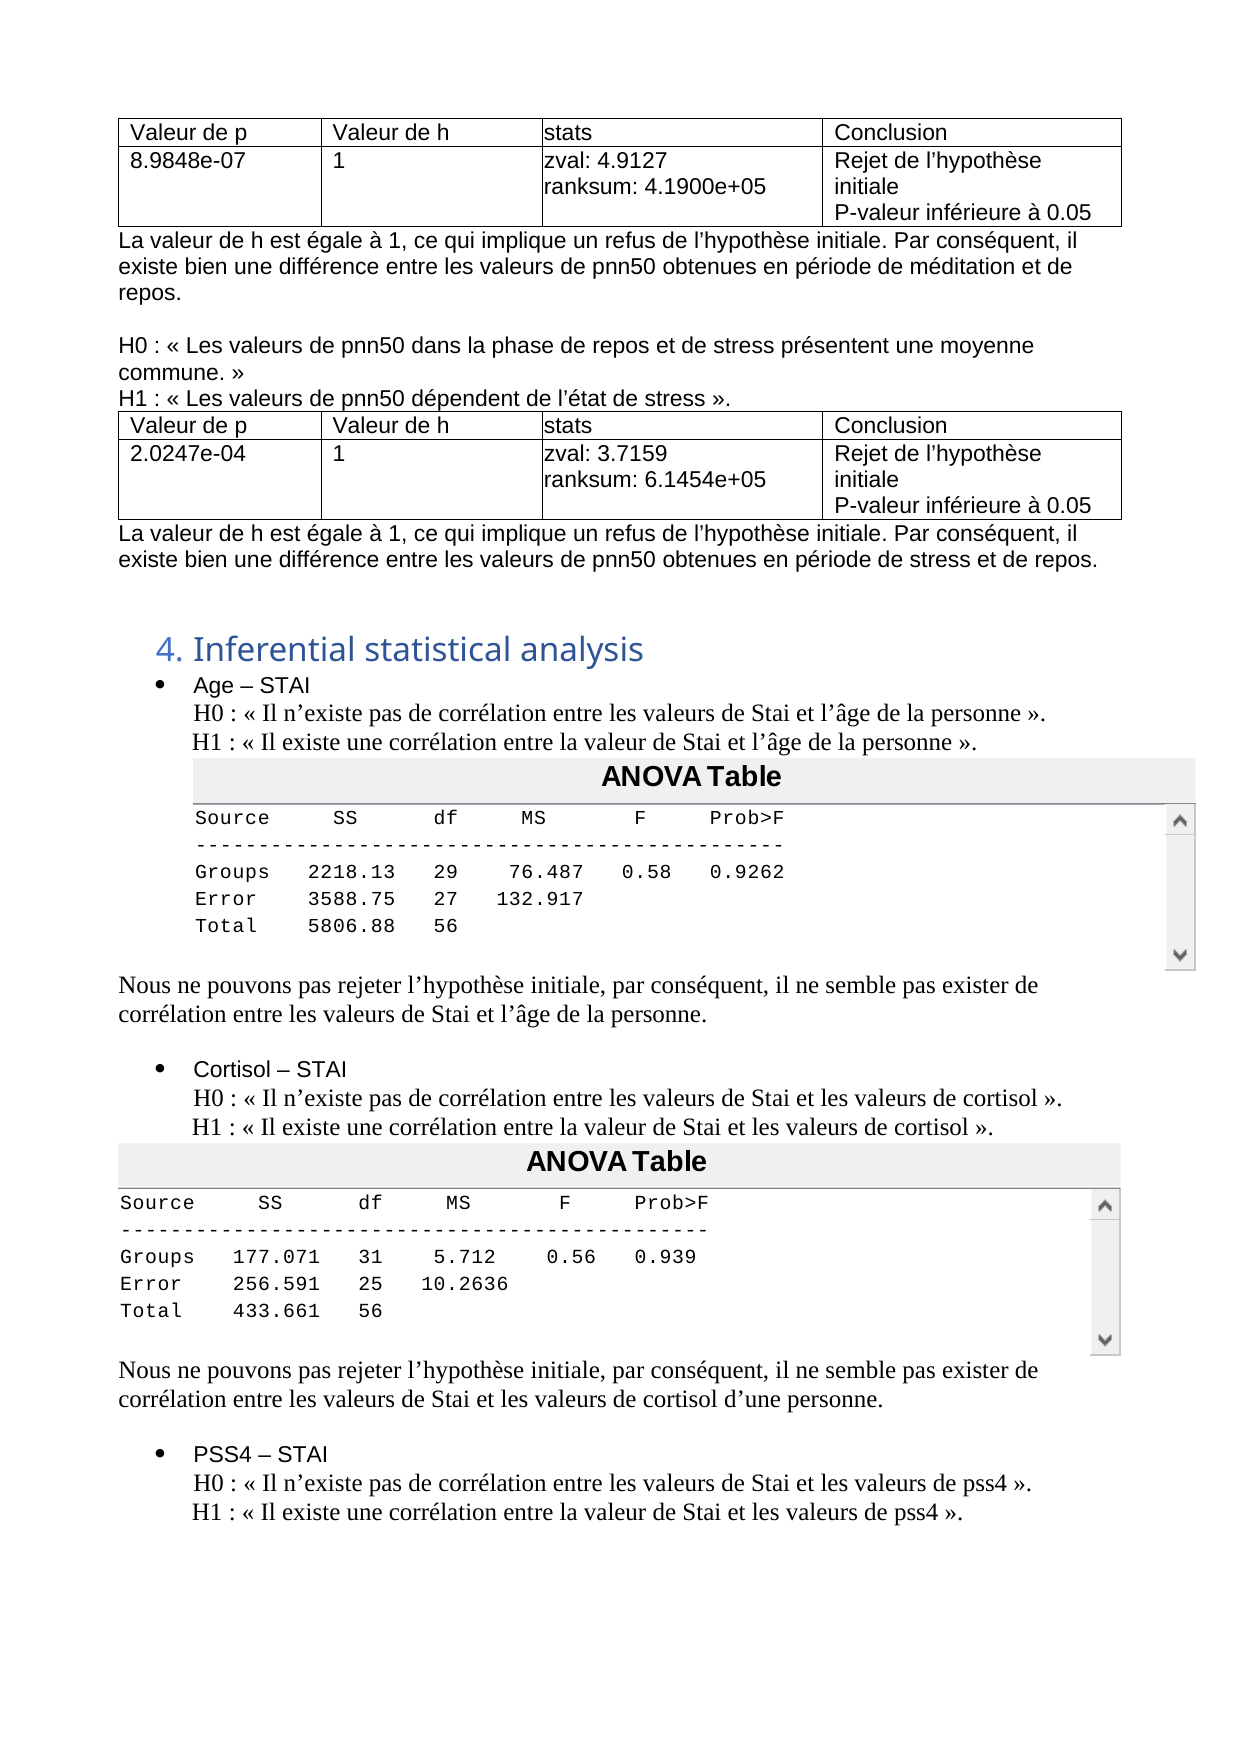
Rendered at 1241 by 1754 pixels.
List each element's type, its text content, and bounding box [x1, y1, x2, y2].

list Age – STAI H0 : « Il n’existe pas de corrélation entre les valeurs de Stai et l’âge de la personne ». [156, 672, 1122, 727]
table_header Valeur de h [322, 412, 542, 438]
text H1 : « Il existe une corrélation entre la valeur de Stai et l’âge de la personne ». [118, 727, 1122, 756]
table_header stats [543, 119, 822, 146]
text La valeur de h est égale à 1, ce qui implique un refus de l’hypothèse initiale. Par conséquent, il existe bien une différence entre les valeurs de pnn50 obtenues en période de méditation et de repos. [118, 227, 1122, 306]
table_header stats [543, 412, 822, 438]
list PSS4 – STAI H0 : « Il n’existe pas de corrélation entre les valeurs de Stai et les valeurs de pss4 ». [156, 1441, 1122, 1497]
table_header Valeur de p [119, 119, 321, 146]
table_header Valeur de h [322, 119, 542, 146]
text H1 : « Il existe une corrélation entre la valeur de Stai et les valeurs de cortisol ». [118, 1112, 1122, 1355]
text Nous ne pouvons pas rejeter l’hypothèse initiale, par conséquent, il ne semble pas exister de corrélation entre les valeurs de Stai et l’âge de la personne. [118, 970, 1122, 1028]
table_cell Rejet de l’hypothèse initiale P-valeur inférieure à 0.05 [823, 147, 1121, 226]
table_header Conclusion [823, 119, 1121, 146]
list Cortisol – STAI H0 : « Il n’existe pas de corrélation entre les valeurs de Stai et les valeurs de cortisol ». [156, 1056, 1122, 1112]
table_cell 1 [322, 147, 542, 226]
table_cell 1 [322, 440, 542, 519]
table_cell zval: 3.7159 ranksum: 6.1454e+05 [543, 440, 822, 519]
table_cell Rejet de l’hypothèse initiale P-valeur inférieure à 0.05 [823, 440, 1121, 519]
text H1 : « Les valeurs de pnn50 dépendent de l’état de stress ». [118, 385, 1122, 411]
table_header Conclusion [823, 412, 1121, 438]
list Inferential statistical analysis [156, 626, 1122, 672]
table_cell 8.9848e-07 [119, 147, 321, 226]
text Nous ne pouvons pas rejeter l’hypothèse initiale, par conséquent, il ne semble pas exister de corrélation entre les valeurs de Stai et les valeurs de cortisol d’une personne. [118, 1355, 1122, 1413]
table_cell 2.0247e-04 [119, 440, 321, 519]
table_header Valeur de p [119, 412, 321, 438]
text La valeur de h est égale à 1, ce qui implique un refus de l’hypothèse initiale. Par conséquent, il existe bien une différence entre les valeurs de pnn50 obtenues en période de stress et de repos. [118, 520, 1122, 572]
text H1 : « Il existe une corrélation entre la valeur de Stai et les valeurs de pss4 ». Nous ne pouvons pas rejeter l’hypothèse initiale, par conséquent, il ne semble pas exister de corrélation entre les valeurs de Stai et les valeurs de pss4 d’une personne. [118, 1497, 1122, 1526]
text H0 : « Les valeurs de pnn50 dans la phase de repos et de stress présentent une moyenne commune. » [118, 332, 1122, 385]
table_cell zval: 4.9127 ranksum: 4.1900e+05 [543, 147, 822, 226]
